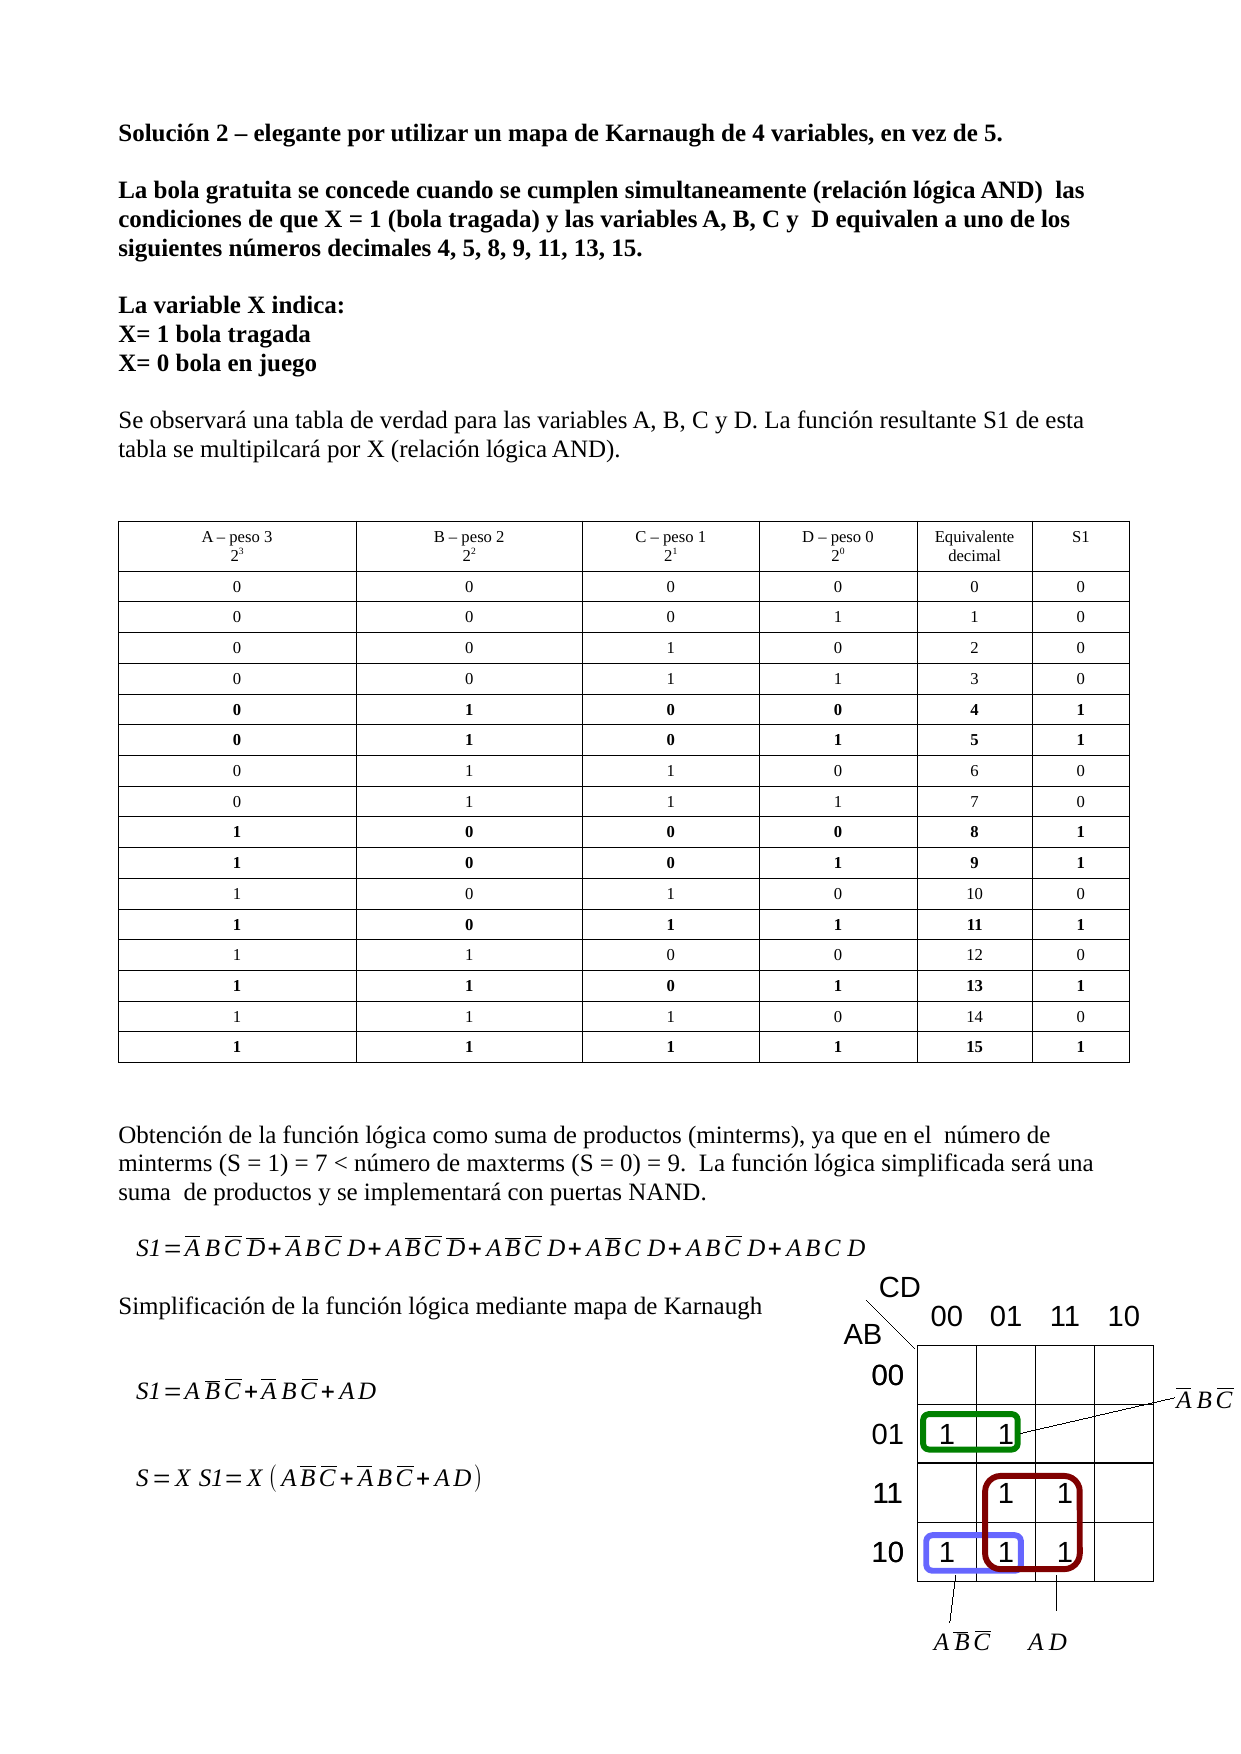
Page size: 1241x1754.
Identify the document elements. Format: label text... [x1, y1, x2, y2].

table_cell 0 [760, 756, 917, 786]
table_cell 1 [918, 602, 1032, 632]
table_cell 1 [760, 725, 917, 755]
table_cell 1 [357, 940, 582, 970]
table_cell 15 [918, 1032, 1032, 1062]
table_cell 1 [1033, 817, 1129, 847]
table_cell 0 [357, 817, 582, 847]
table_cell 0 [119, 756, 356, 786]
table_cell 1 [357, 725, 582, 755]
table_cell 1 [357, 695, 582, 724]
table_cell 7 [918, 787, 1032, 816]
table_cell 1 [357, 971, 582, 1001]
text Simplificación de la función lógica mediante mapa de Karnaugh [118, 1291, 1122, 1320]
text X= 0 bola en juego [118, 348, 1122, 377]
table_cell 0 [119, 725, 356, 755]
table_cell 0 [357, 664, 582, 693]
table_cell 1 [760, 910, 917, 939]
table_cell 0 [119, 695, 356, 724]
table_header S1 [1033, 522, 1129, 571]
table_cell 1 [760, 787, 917, 816]
text Solución 2 – elegante por utilizar un mapa de Karnaugh de 4 variables, en vez de 5. [118, 118, 1122, 147]
table_cell 0 [1033, 1002, 1129, 1031]
table_cell 1 [119, 817, 356, 847]
table_cell 0 [1033, 602, 1129, 632]
table_cell 0 [583, 940, 759, 970]
table_cell 4 [918, 695, 1032, 724]
table_cell 0 [583, 848, 759, 878]
table_cell 9 [918, 848, 1032, 878]
table_cell 0 [760, 695, 917, 724]
table_cell 0 [1033, 572, 1129, 601]
table_cell 0 [760, 940, 917, 970]
table_cell 0 [119, 572, 356, 601]
text Se observará una tabla de verdad para las variables A, B, C y D. La función resultante S1 de esta tabla se multipilcará por X (relación lógica AND). [118, 406, 1122, 463]
table_cell 1 [1033, 725, 1129, 755]
table_cell 1 [119, 848, 356, 878]
table_cell 1 [357, 756, 582, 786]
table_cell 1 [760, 602, 917, 632]
table_cell 1 [119, 940, 356, 970]
table_cell 0 [583, 971, 759, 1001]
table_header C – peso 1 21 [583, 522, 759, 571]
table_header B – peso 2 22 [357, 522, 582, 571]
table_cell 0 [119, 602, 356, 632]
table_cell 0 [760, 572, 917, 601]
table_cell 0 [760, 1002, 917, 1031]
table_cell 12 [918, 940, 1032, 970]
table_cell 6 [918, 756, 1032, 786]
table_cell 0 [583, 695, 759, 724]
table_cell 5 [918, 725, 1032, 755]
table_header A – peso 3 23 [119, 522, 356, 571]
table_cell 13 [918, 971, 1032, 1001]
table_cell 1 [760, 664, 917, 693]
table_cell 0 [583, 602, 759, 632]
table_cell 0 [583, 817, 759, 847]
table_cell 1 [357, 1002, 582, 1031]
text Obtención de la función lógica como suma de productos (minterms), ya que en el número de minterms (S = 1) = 7 < número de maxterms (S = 0) = 9. La función lógica simplificada será una suma de productos y se implementará con puertas NAND. [118, 1120, 1122, 1206]
table_cell 1 [760, 971, 917, 1001]
text La bola gratuita se concede cuando se cumplen simultaneamente (relación lógica AND) las condiciones de que X = 1 (bola tragada) y las variables A, B, C y D equivalen a uno de los siguientes números decimales 4, 5, 8, 9, 11, 13, 15. [118, 176, 1122, 262]
table_cell 1 [1033, 1032, 1129, 1062]
table_cell 0 [583, 572, 759, 601]
table_cell 1 [119, 971, 356, 1001]
table_cell 3 [918, 664, 1032, 693]
table_cell 0 [760, 817, 917, 847]
table_header Equivalente decimal [918, 522, 1032, 571]
text La variable X indica: [118, 291, 1122, 319]
table_cell 1 [357, 787, 582, 816]
table_cell 1 [760, 1032, 917, 1062]
table_cell 1 [119, 1002, 356, 1031]
text X= 1 bola tragada [118, 319, 1122, 348]
table_cell 1 [583, 664, 759, 693]
table_cell 1 [583, 756, 759, 786]
table_cell 11 [918, 910, 1032, 939]
table_cell 1 [760, 848, 917, 878]
table_cell 0 [119, 664, 356, 693]
table_cell 0 [760, 633, 917, 663]
table_cell 0 [1033, 879, 1129, 908]
table_cell 0 [357, 572, 582, 601]
table_header D – peso 0 20 [760, 522, 917, 571]
table_cell 1 [583, 787, 759, 816]
table_cell 1 [119, 1032, 356, 1062]
table_cell 2 [918, 633, 1032, 663]
table_cell 0 [918, 572, 1032, 601]
table_cell 1 [583, 1032, 759, 1062]
table_cell 1 [1033, 910, 1129, 939]
table_cell 0 [1033, 664, 1129, 693]
table_cell 1 [583, 633, 759, 663]
table_cell 1 [119, 879, 356, 908]
table_cell 0 [1033, 633, 1129, 663]
table_cell 0 [357, 602, 582, 632]
table_cell 8 [918, 817, 1032, 847]
table_cell 1 [119, 910, 356, 939]
table_cell 0 [357, 879, 582, 908]
table_cell 0 [119, 787, 356, 816]
table_cell 1 [1033, 848, 1129, 878]
table_cell 1 [583, 879, 759, 908]
table_cell 14 [918, 1002, 1032, 1031]
table_cell 10 [918, 879, 1032, 908]
table_cell 0 [1033, 756, 1129, 786]
table_cell 1 [583, 910, 759, 939]
table_cell 0 [583, 725, 759, 755]
table_cell 0 [1033, 787, 1129, 816]
table_cell 1 [1033, 695, 1129, 724]
table_cell 0 [1033, 940, 1129, 970]
table_cell 1 [357, 1032, 582, 1062]
table_cell 0 [357, 633, 582, 663]
table_cell 1 [1033, 971, 1129, 1001]
table_cell 1 [583, 1002, 759, 1031]
table_cell 0 [357, 910, 582, 939]
table_cell 0 [119, 633, 356, 663]
table_cell 0 [357, 848, 582, 878]
table_cell 0 [760, 879, 917, 908]
